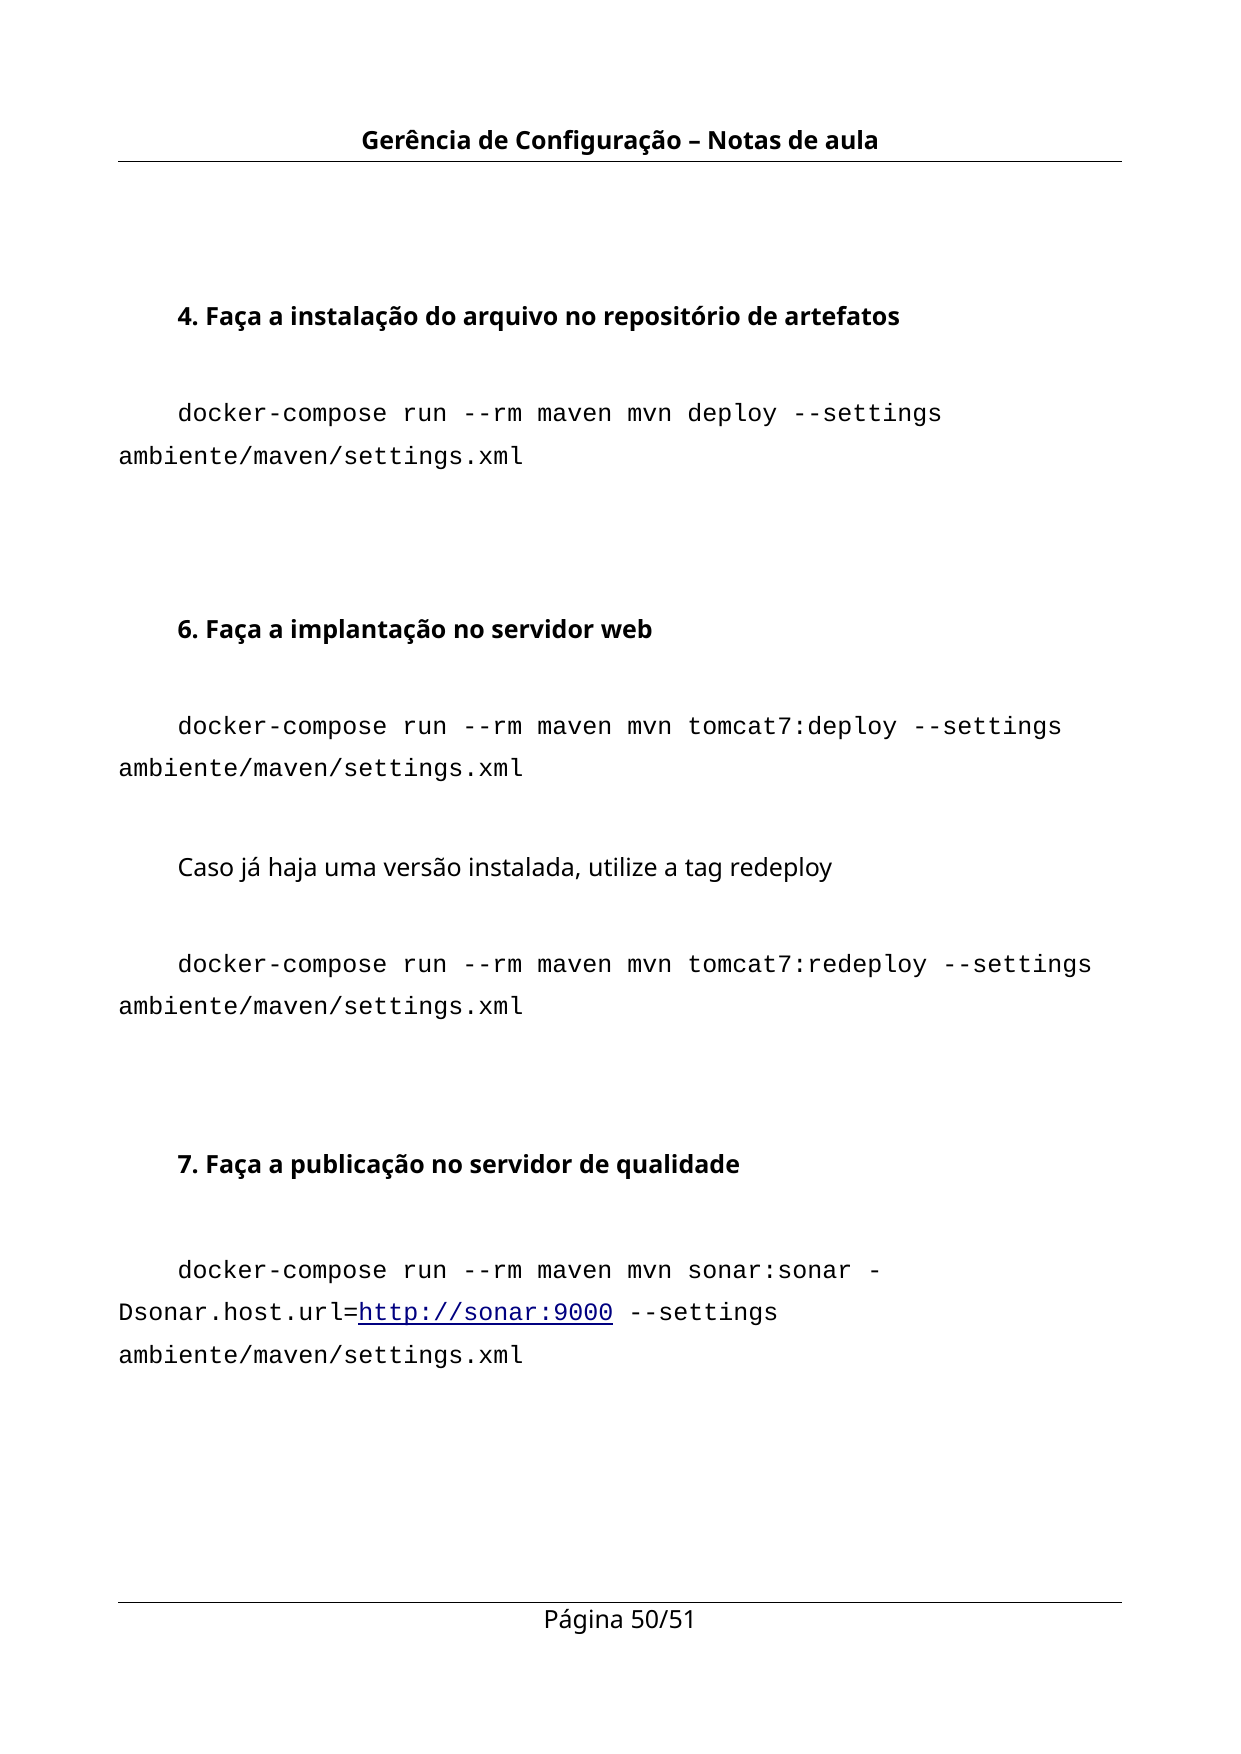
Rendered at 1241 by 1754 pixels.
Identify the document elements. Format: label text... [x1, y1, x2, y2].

text 7. Faça a publicação no servidor de qualidade [118, 1147, 1122, 1181]
text 4. Faça a instalação do arquivo no repositório de artefatos [118, 299, 1122, 333]
text docker-compose run --rm maven mvn sonar:sonar -Dsonar.host.url=http://sonar:9000 --settings ambiente/maven/settings.xml [118, 1257, 1122, 1371]
text docker-compose run --rm maven mvn tomcat7:deploy --settings ambiente/maven/settings.xml [118, 713, 1122, 784]
text Caso já haja uma versão instalada, utilize a tag redeploy [118, 849, 1122, 883]
text docker-compose run --rm maven mvn deploy --settings ambiente/maven/settings.xml [118, 401, 1122, 472]
text 6. Faça a implantação no servidor web [118, 611, 1122, 645]
text docker-compose run --rm maven mvn tomcat7:redeploy --settings ambiente/maven/settings.xml [118, 951, 1122, 1022]
